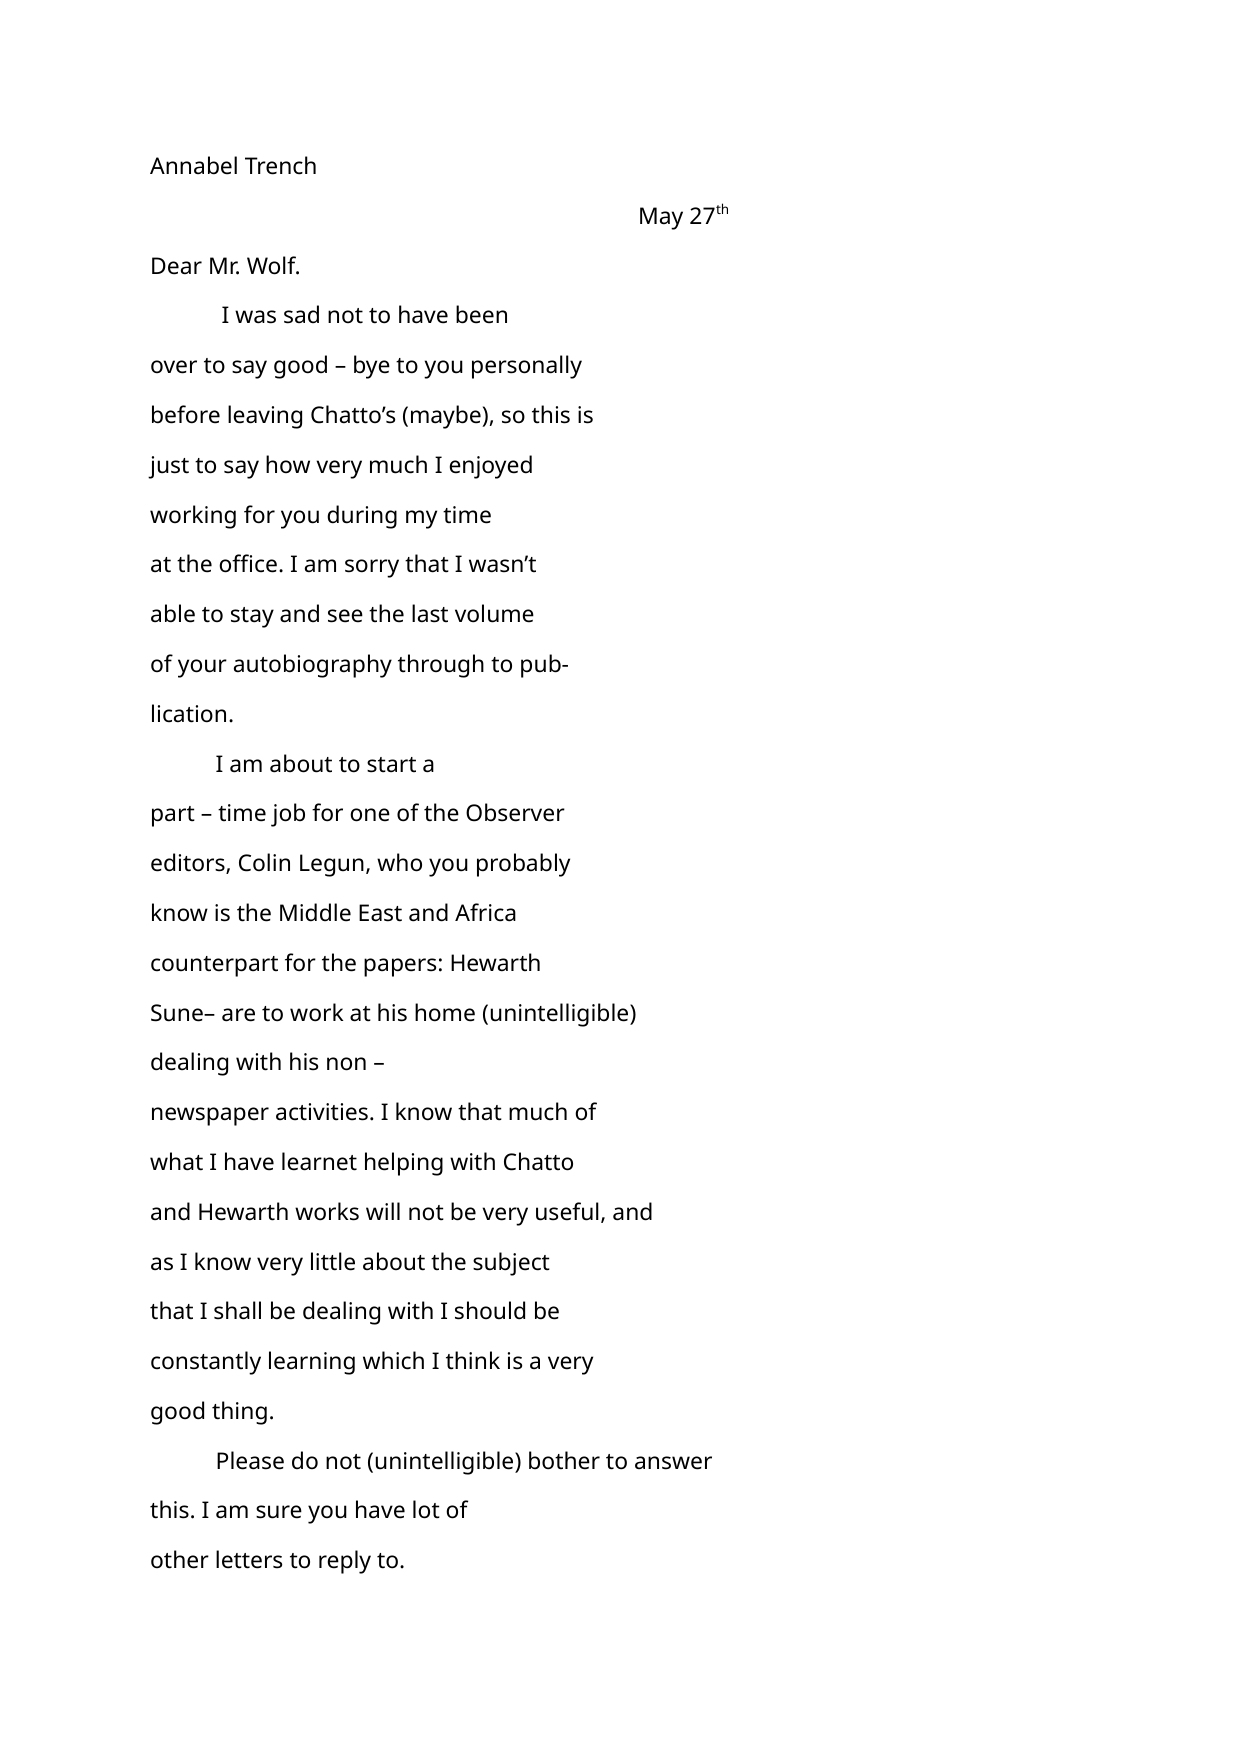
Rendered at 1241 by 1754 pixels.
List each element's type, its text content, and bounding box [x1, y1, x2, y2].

text Sune– are to work at his home (unintelligible) [150, 996, 1090, 1028]
text good thing. [150, 1395, 1090, 1426]
text before leaving Chatto’s (maybe), so this is [150, 399, 1090, 430]
text dealing with his non – [150, 1046, 1090, 1077]
text able to stay and see the last volume [150, 598, 1090, 629]
text May 27th [150, 200, 1090, 231]
text Dear Mr. Wolf. [150, 249, 1090, 281]
text part – time job for one of the Observer [150, 797, 1090, 828]
text lication. [150, 698, 1090, 729]
text know is the Middle East and Africa [150, 897, 1090, 928]
text over to say good – bye to you personally [150, 349, 1090, 380]
text other letters to reply to. [150, 1544, 1090, 1575]
text Please do not (unintelligible) bother to answer [150, 1444, 1090, 1476]
text just to say how very much I enjoyed [150, 449, 1090, 480]
text I am about to start a [150, 747, 1090, 779]
text working for you during my time [150, 498, 1090, 530]
text Annabel Trench [150, 150, 1090, 181]
text what I have learnet helping with Chatto [150, 1146, 1090, 1177]
text of your autobiography through to pub- [150, 648, 1090, 679]
text I was sad not to have been [150, 299, 1090, 331]
text this. I am sure you have lot of [150, 1494, 1090, 1526]
text as I know very little about the subject [150, 1245, 1090, 1277]
text editors, Colin Legun, who you probably [150, 847, 1090, 878]
text that I shall be dealing with I should be [150, 1295, 1090, 1326]
text and Hewarth works will not be very useful, and [150, 1196, 1090, 1227]
text counterpart for the papers: Hewarth [150, 947, 1090, 978]
text constantly learning which I think is a very [150, 1345, 1090, 1376]
text newspaper activities. I know that much of [150, 1096, 1090, 1127]
text at the office. I am sorry that I wasn’t [150, 548, 1090, 579]
